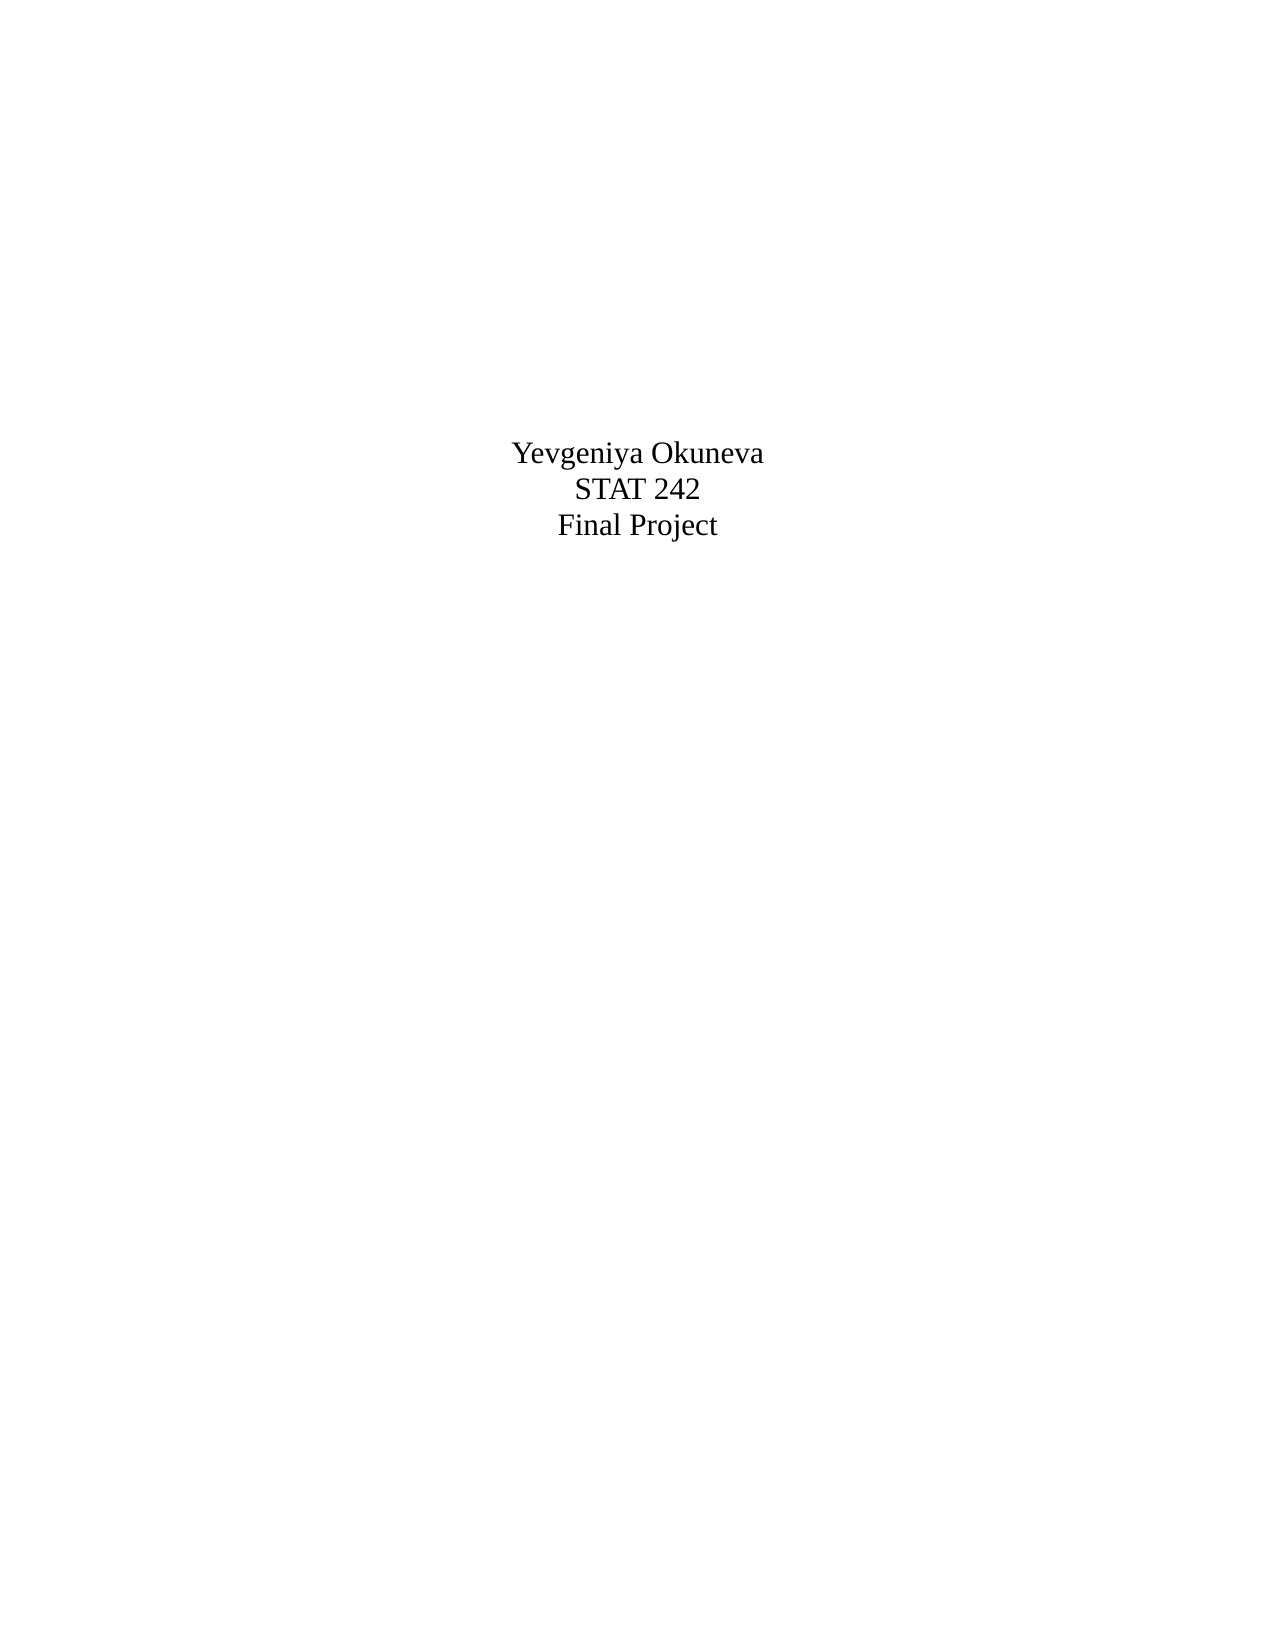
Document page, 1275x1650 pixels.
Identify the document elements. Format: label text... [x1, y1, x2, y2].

text Yevgeniya Okuneva [118, 434, 1157, 470]
text STAT 242 [118, 470, 1157, 506]
text Final Project [118, 506, 1157, 542]
